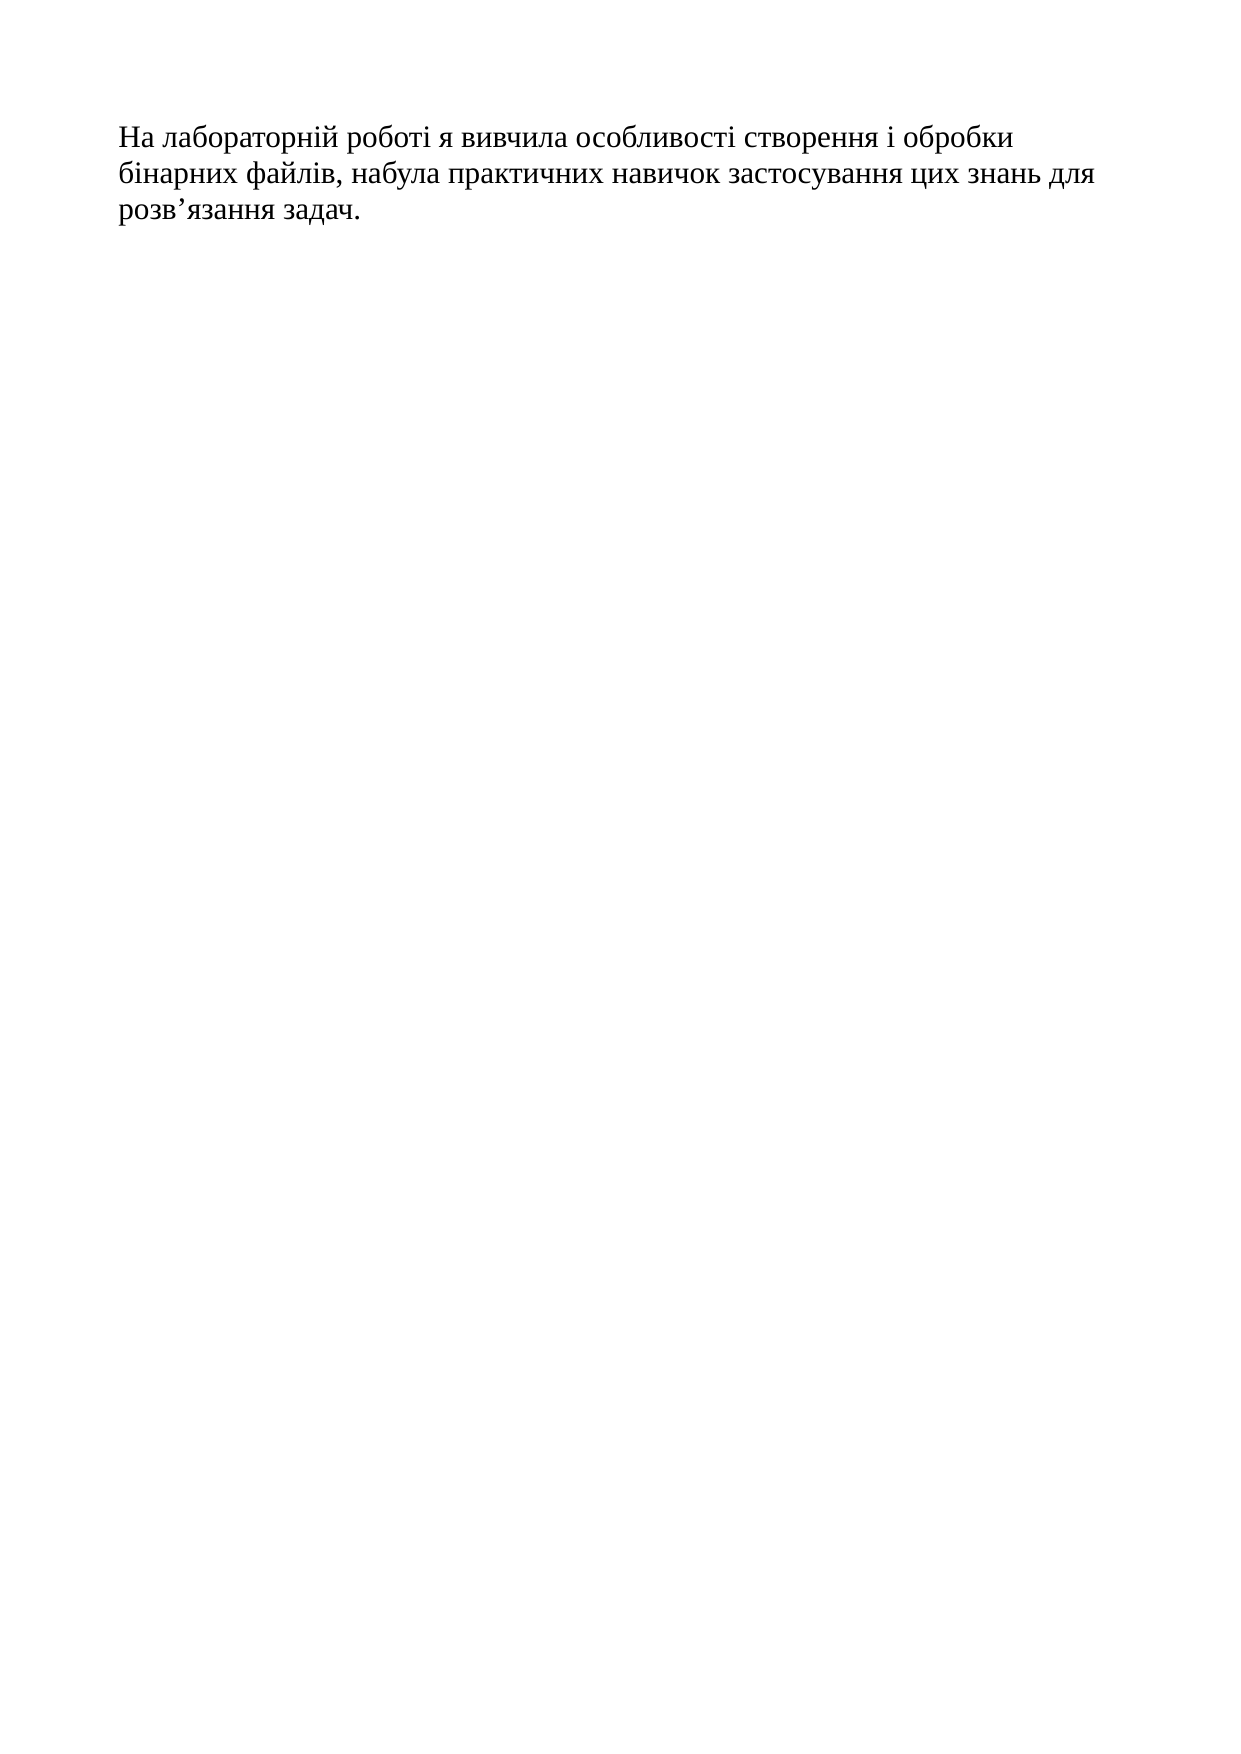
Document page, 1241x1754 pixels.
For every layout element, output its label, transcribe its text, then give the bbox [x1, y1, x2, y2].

text На лабораторній роботі я вивчила особливості створення і обробки бінарних файлів, набула практичних навичок застосування цих знань для розв’язання задач. [118, 118, 1122, 226]
